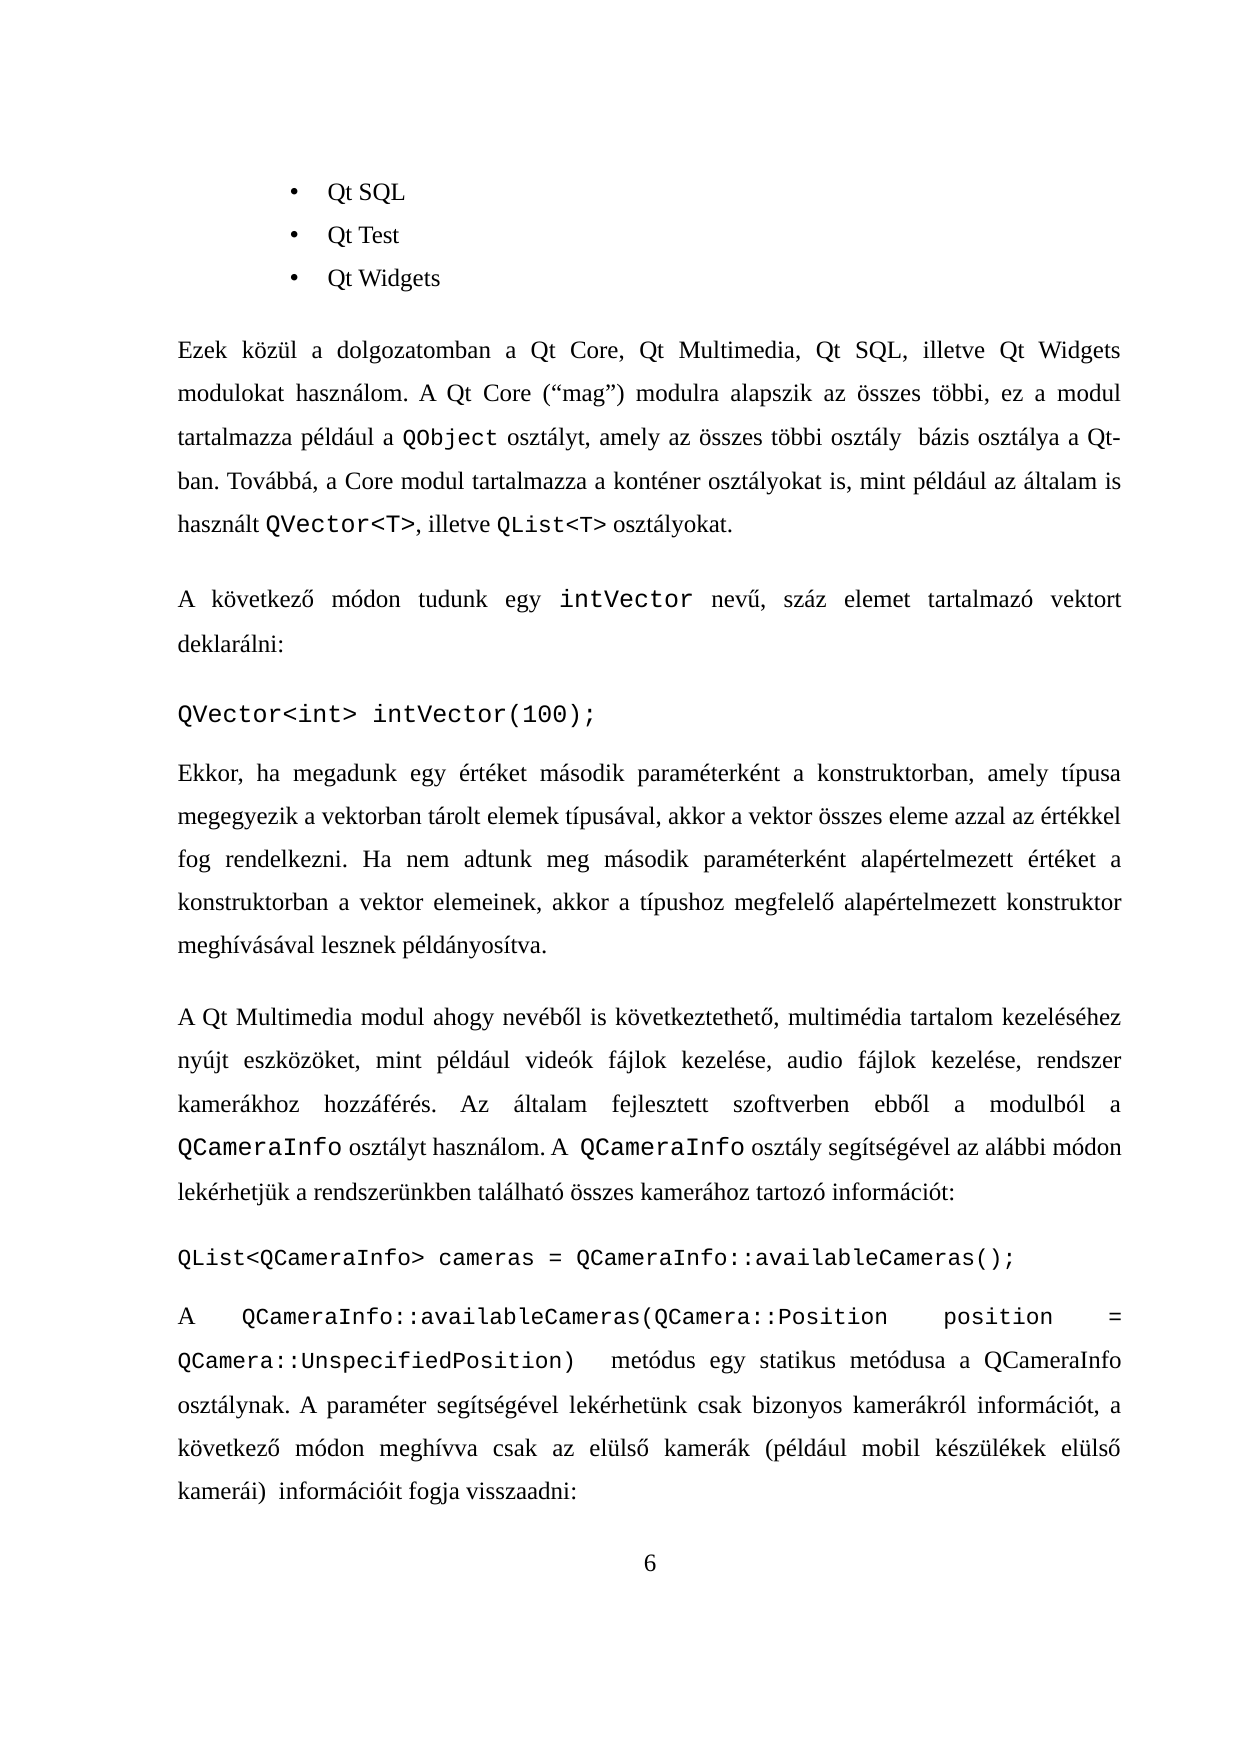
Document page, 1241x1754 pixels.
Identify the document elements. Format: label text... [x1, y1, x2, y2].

text QList<QCameraInfo> cameras = QCameraInfo::availableCameras(); [177, 1246, 1122, 1272]
text QVector<int> intVector(100); [177, 701, 1122, 730]
text Ezek közül a dolgozatomban a Qt Core, Qt Multimedia, Qt SQL, illetve Qt Widgets modulokat használom. A Qt Core (“mag”) modulra alapszik az összes többi, ez a modul tartalmazza például a QObject osztályt, amely az összes többi osztály bázis osztálya a Qt- ban. Továbbá, a Core modul tartalmazza a konténer osztályokat is, mint például az általam is használt QVector<T>, illetve QList<T> osztályokat. [177, 335, 1122, 540]
text A Qt Multimedia modul ahogy nevéből is következtethető, multimédia tartalom kezeléséhez nyújt eszközöket, mint például videók fájlok kezelése, audio fájlok kezelése, rendszer kamerákhoz hozzáférés. Az általam fejlesztett szoftverben ebből a modulból a QCameraInfo osztályt használom. A QCameraInfo osztály segítségével az alábbi módon lekérhetjük a rendszerünkben található összes kamerához tartozó információt: [177, 1002, 1122, 1206]
text A következő módon tudunk egy intVector nevű, száz elemet tartalmazó vektort deklarálni: [177, 584, 1122, 658]
list Qt SQL [290, 177, 1122, 206]
text Ekkor, ha megadunk egy értéket második paraméterként a konstruktorban, amely típusa megegyezik a vektorban tárolt elemek típusával, akkor a vektor összes eleme azzal az értékkel fog rendelkezni. Ha nem adtunk meg második paraméterként alapértelmezett értéket a konstruktorban a vektor elemeinek, akkor a típushoz megfelelő alapértelmezett konstruktor meghívásával lesznek példányosítva. [177, 758, 1122, 959]
list Qt Widgets [290, 263, 1122, 292]
list Qt Test [290, 220, 1122, 249]
text A QCameraInfo::availableCameras(QCamera::Position position = QCamera::UnspecifiedPosition) metódus egy statikus metódusa a QCameraInfo osztálynak. A paraméter segítségével lekérhetünk csak bizonyos kamerákról információt, a következő módon meghívva csak az elülső kamerák (például mobil készülékek elülső kamerái) információit fogja visszaadni: [177, 1301, 1122, 1505]
